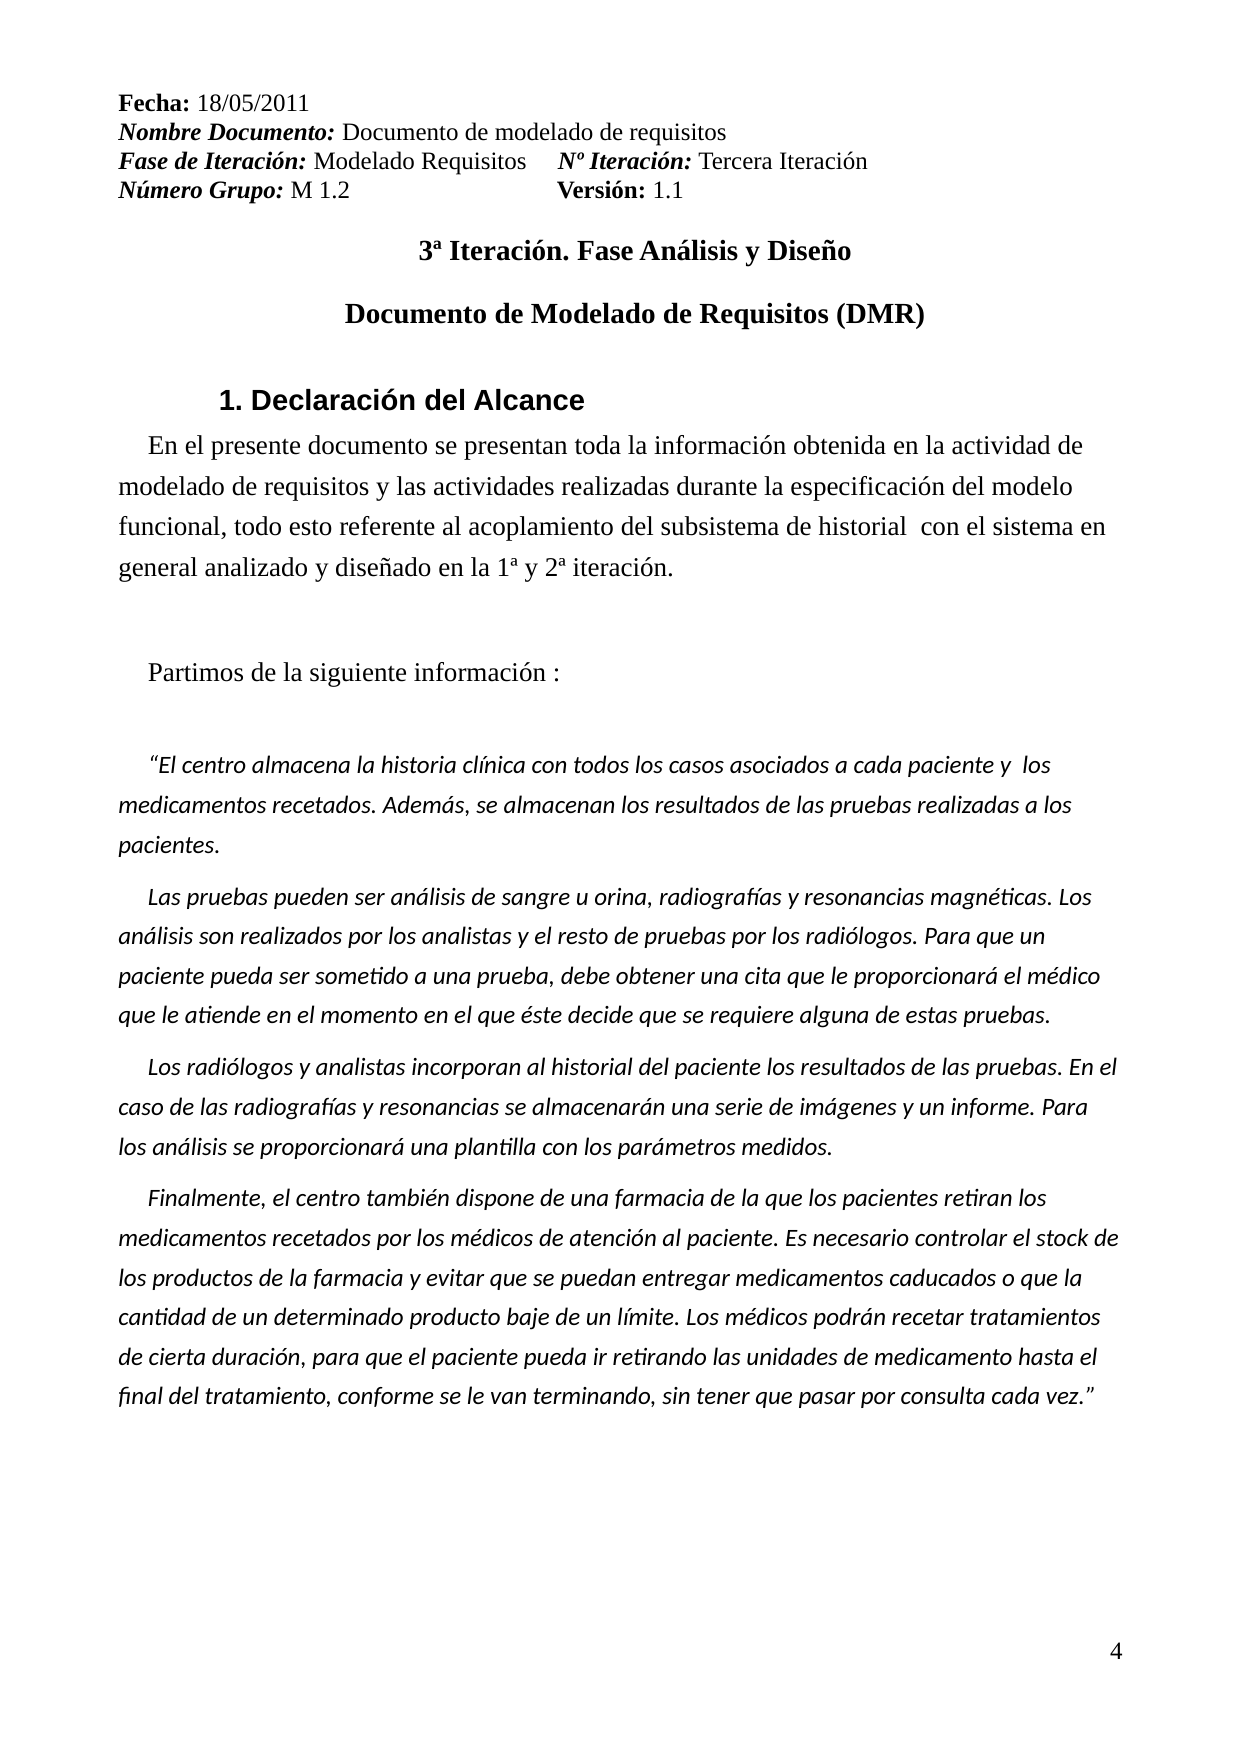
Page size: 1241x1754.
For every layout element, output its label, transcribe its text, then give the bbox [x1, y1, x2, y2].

text Finalmente, el centro también dispone de una farmacia de la que los pacientes retiran los medicamentos recetados por los médicos de atención al paciente. Es necesario controlar el stock de los productos de la farmacia y evitar que se puedan entregar medicamentos caducados o que la cantidad de un determinado producto baje de un límite. Los médicos podrán recetar tratamientos de cierta duración, para que el paciente pueda ir retirando las unidades de medicamento hasta el final del tratamiento, conforme se le van terminando, sin tener que pasar por consulta cada vez.” [118, 1183, 1122, 1411]
text Los radiólogos y analistas incorporan al historial del paciente los resultados de las pruebas. En el caso de las radiografías y resonancias se almacenarán una serie de imágenes y un informe. Para los análisis se proporcionará una plantilla con los parámetros medidos. [118, 1051, 1122, 1161]
text En el presente documento se presentan toda la información obtenida en la actividad de modelado de requisitos y las actividades realizadas durante la especificación del modelo funcional, todo esto referente al acoplamiento del subsistema de historial con el sistema en general analizado y diseñado en la 1ª y 2ª iteración. [118, 429, 1122, 582]
text Partimos de la siguiente información : [118, 656, 1122, 728]
subtitle 1. Declaración del Alcance [163, 383, 1122, 417]
text “El centro almacena la historia clínica con todos los casos asociados a cada paciente y los medicamentos recetados. Además, se almacenan los resultados de las pruebas realizadas a los pacientes. [118, 749, 1122, 859]
text 3ª Iteración. Fase Análisis y Diseño [118, 233, 1122, 267]
text Las pruebas pueden ser análisis de sangre u orina, radiografías y resonancias magnéticas. Los análisis son realizados por los analistas y el resto de pruebas por los radiólogos. Para que un paciente pueda ser sometido a una prueba, debe obtener una cita que le proporcionará el médico que le atiende en el momento en el que éste decide que se requiere alguna de estas pruebas. [118, 881, 1122, 1030]
text Documento de Modelado de Requisitos (DMR) [118, 296, 1122, 329]
